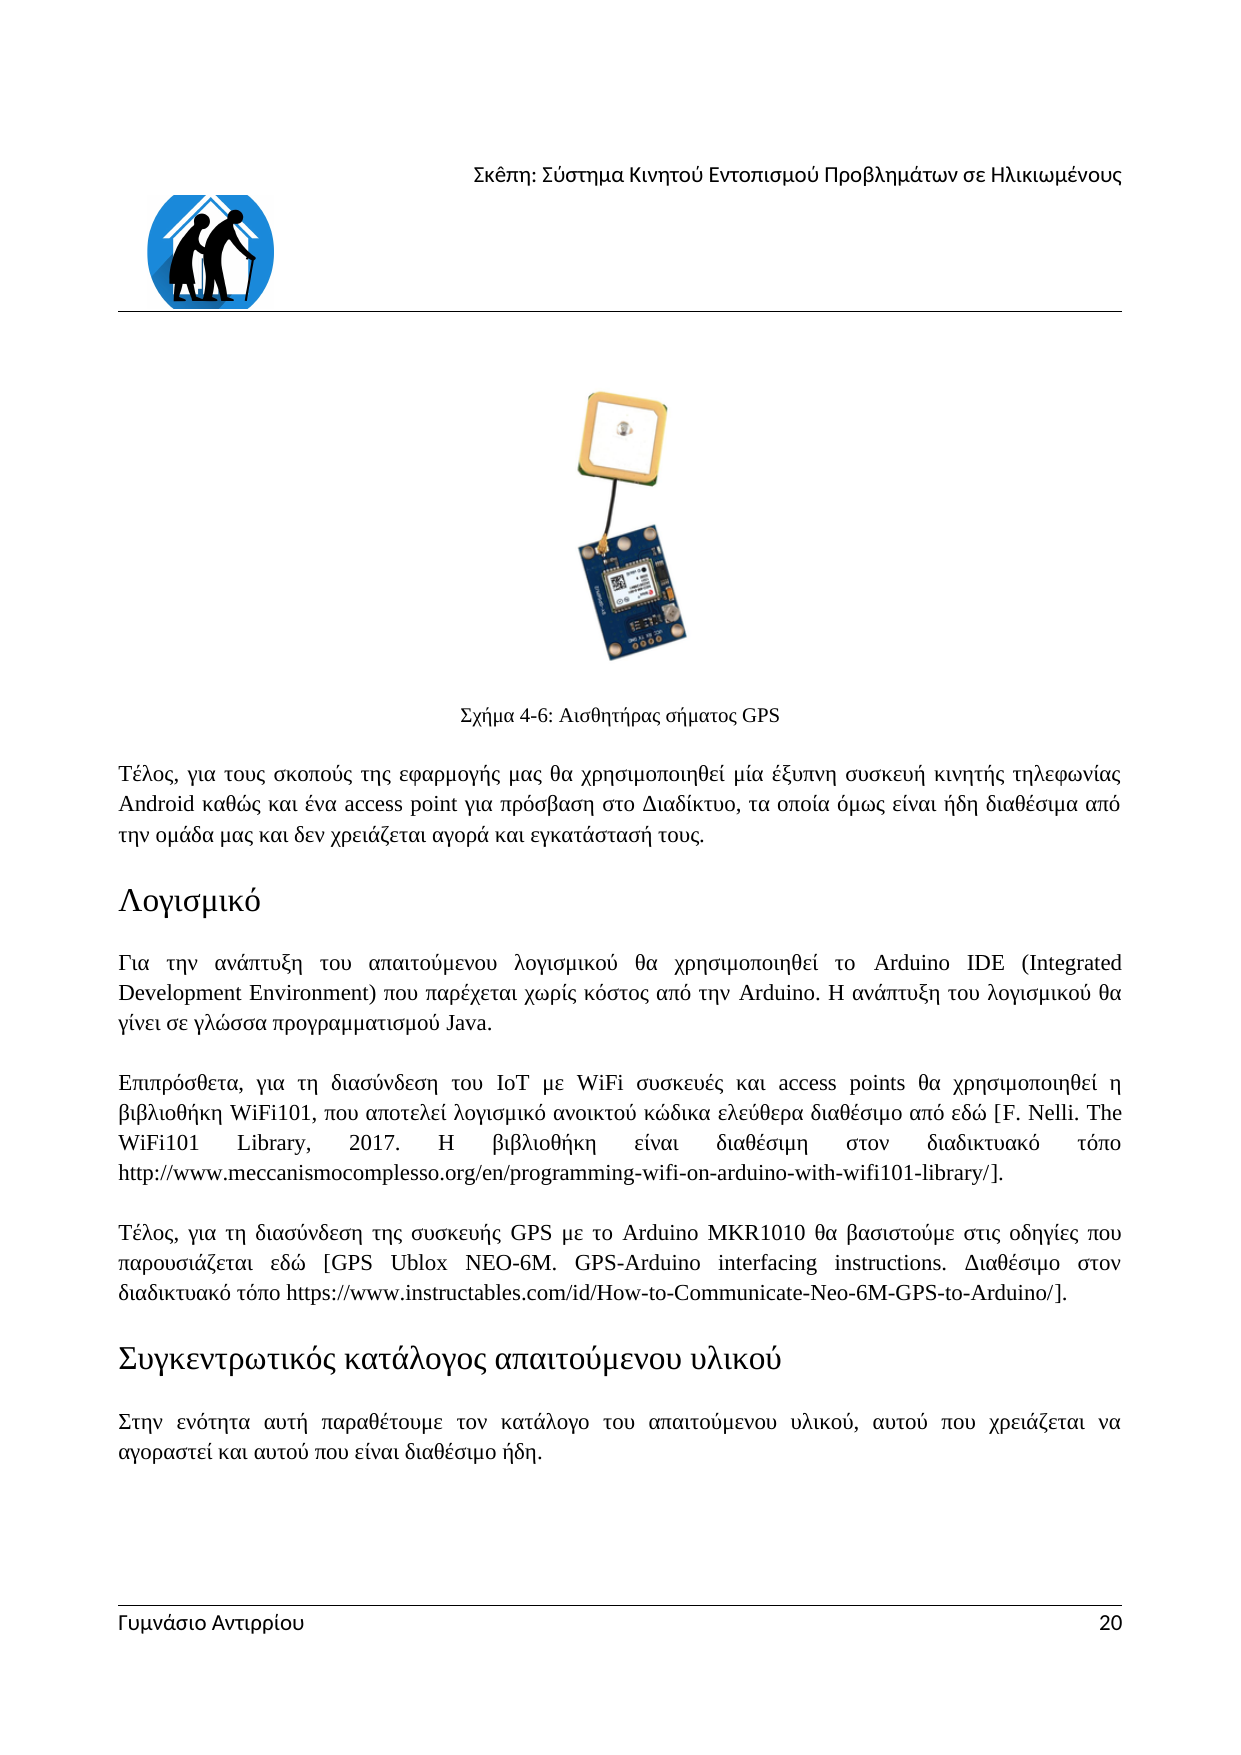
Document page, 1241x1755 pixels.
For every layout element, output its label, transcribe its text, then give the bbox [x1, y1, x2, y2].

subtitle Συγκεντρωτικός κατάλογος απαιτούμενου υλικού [118, 1339, 1122, 1377]
text Τέλος, για τους σκοπούς της εφαρμογής μας θα χρησιμοποιηθεί μία έξυπνη συσκευή κινητής τηλεφωνίας Android καθώς και ένα access point για πρόσβαση στο Διαδίκτυο, τα οποία όμως είναι ήδη διαθέσιμα από την ομάδα μας και δεν χρειάζεται αγορά και εγκατάστασή τους. [118, 760, 1122, 847]
subtitle Λογισμικό [118, 880, 1122, 918]
text Σχήμα 4‑6: Αισθητήρας σήματος GPS [118, 703, 1122, 727]
text Για την ανάπτυξη του απαιτούμενου λογισμικού θα χρησιμοποιηθεί το Arduino IDE (Integrated Development Environment) που παρέχεται χωρίς κόστος από την Arduino. Η ανάπτυξη του λογισμικού θα γίνει σε γλώσσα προγραμματισμού Java. [118, 949, 1122, 1036]
text Επιπρόσθετα, για τη διασύνδεση του IoT με WiFi συσκευές και access points θα χρησιμοποιηθεί η βιβλιοθήκη WiFi101, που αποτελεί λογισμικό ανοικτού κώδικα ελεύθερα διαθέσιμο από εδώ [8]. [118, 1069, 1122, 1186]
text Στην ενότητα αυτή παραθέτουμε τον κατάλογο του απαιτούμενου υλικού, αυτού που χρειάζεται να αγοραστεί και αυτού που είναι διαθέσιμο ήδη. [118, 1408, 1122, 1464]
text Τέλος, για τη διασύνδεση της συσκευής GPS με το Arduino MKR1010 θα βασιστούμε στις οδηγίες που παρουσιάζεται εδώ [5]. [118, 1219, 1122, 1306]
